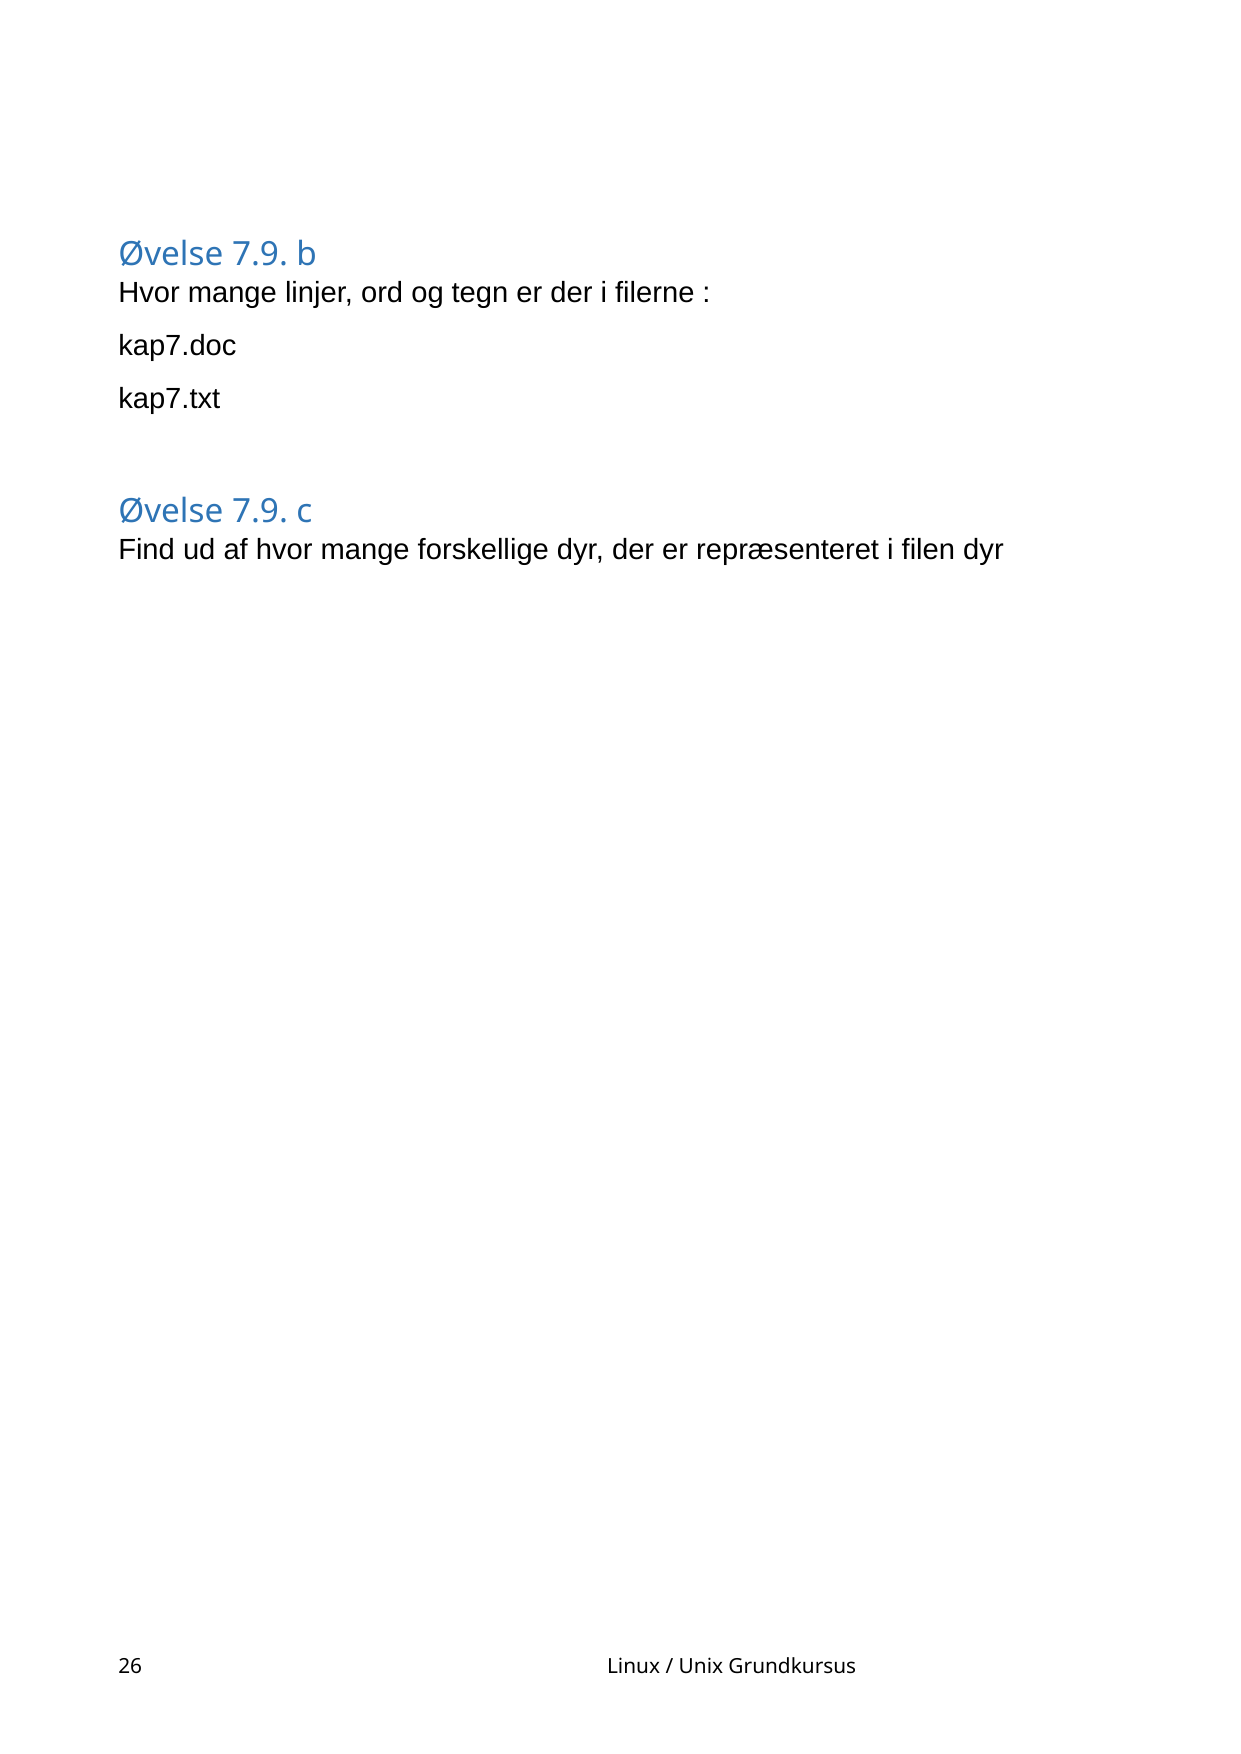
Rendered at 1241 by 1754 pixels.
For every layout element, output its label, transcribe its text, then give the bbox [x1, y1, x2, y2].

subtitle Øvelse 7.9. c [118, 487, 1122, 532]
subtitle Øvelse 7.9. b [118, 230, 1122, 275]
text Find ud af hvor mange forskellige dyr, der er repræsenteret i filen dyr [118, 532, 1122, 566]
text kap7.doc [118, 328, 1122, 362]
text kap7.txt [118, 381, 1122, 414]
text Hvor mange linjer, ord og tegn er der i filerne : [118, 275, 1122, 309]
